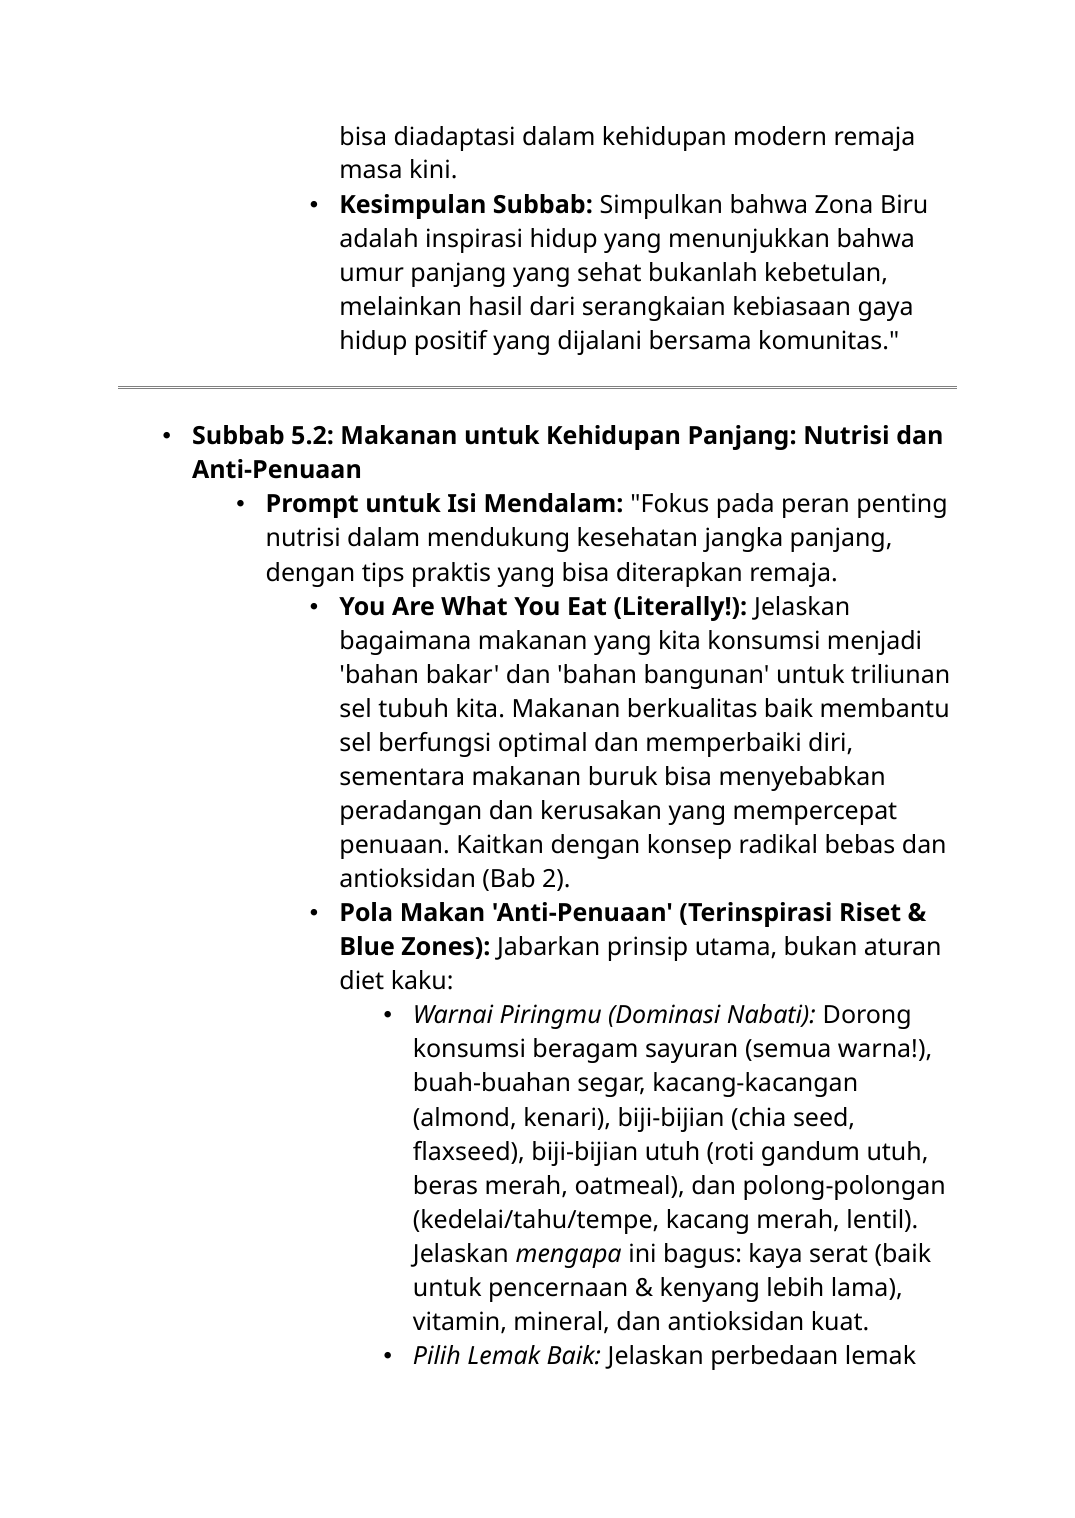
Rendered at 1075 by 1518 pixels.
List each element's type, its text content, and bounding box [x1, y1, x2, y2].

list bisa diadaptasi dalam kehidupan modern remaja masa kini. [309, 118, 957, 186]
list Pola Makan 'Anti-Penuaan' (Terinspirasi Riset & Blue Zones): Jabarkan prinsip utama, bukan aturan diet kaku: [309, 895, 957, 997]
list Pilih Lemak Baik: Jelaskan perbedaan lemak [383, 1338, 957, 1372]
list Warnai Piringmu (Dominasi Nabati): Dorong konsumsi beragam sayuran (semua warna!), buah-buahan segar, kacang-kacangan (almond, kenari), biji-bijian (chia seed, flaxseed), biji-bijian utuh (roti gandum utuh, beras merah, oatmeal), dan polong-polongan (kedelai/tahu/tempe, kacang merah, lentil). Jelaskan mengapa ini bagus: kaya serat (baik untuk pencernaan & kenyang lebih lama), vitamin, mineral, dan antioksidan kuat. [383, 997, 957, 1338]
list Subbab 5.2: Makanan untuk Kehidupan Panjang: Nutrisi dan Anti-Penuaan [162, 418, 957, 486]
list You Are What You Eat (Literally!): Jelaskan bagaimana makanan yang kita konsumsi menjadi 'bahan bakar' dan 'bahan bangunan' untuk triliunan sel tubuh kita. Makanan berkualitas baik membantu sel berfungsi optimal dan memperbaiki diri, sementara makanan buruk bisa menyebabkan peradangan dan kerusakan yang mempercepat penuaan. Kaitkan dengan konsep radikal bebas dan antioksidan (Bab 2). [309, 588, 957, 895]
list Kesimpulan Subbab: Simpulkan bahwa Zona Biru adalah inspirasi hidup yang menunjukkan bahwa umur panjang yang sehat bukanlah kebetulan, melainkan hasil dari serangkaian kebiasaan gaya hidup positif yang dijalani bersama komunitas." [309, 186, 957, 357]
list Prompt untuk Isi Mendalam: "Fokus pada peran penting nutrisi dalam mendukung kesehatan jangka panjang, dengan tips praktis yang bisa diterapkan remaja. [236, 486, 957, 588]
